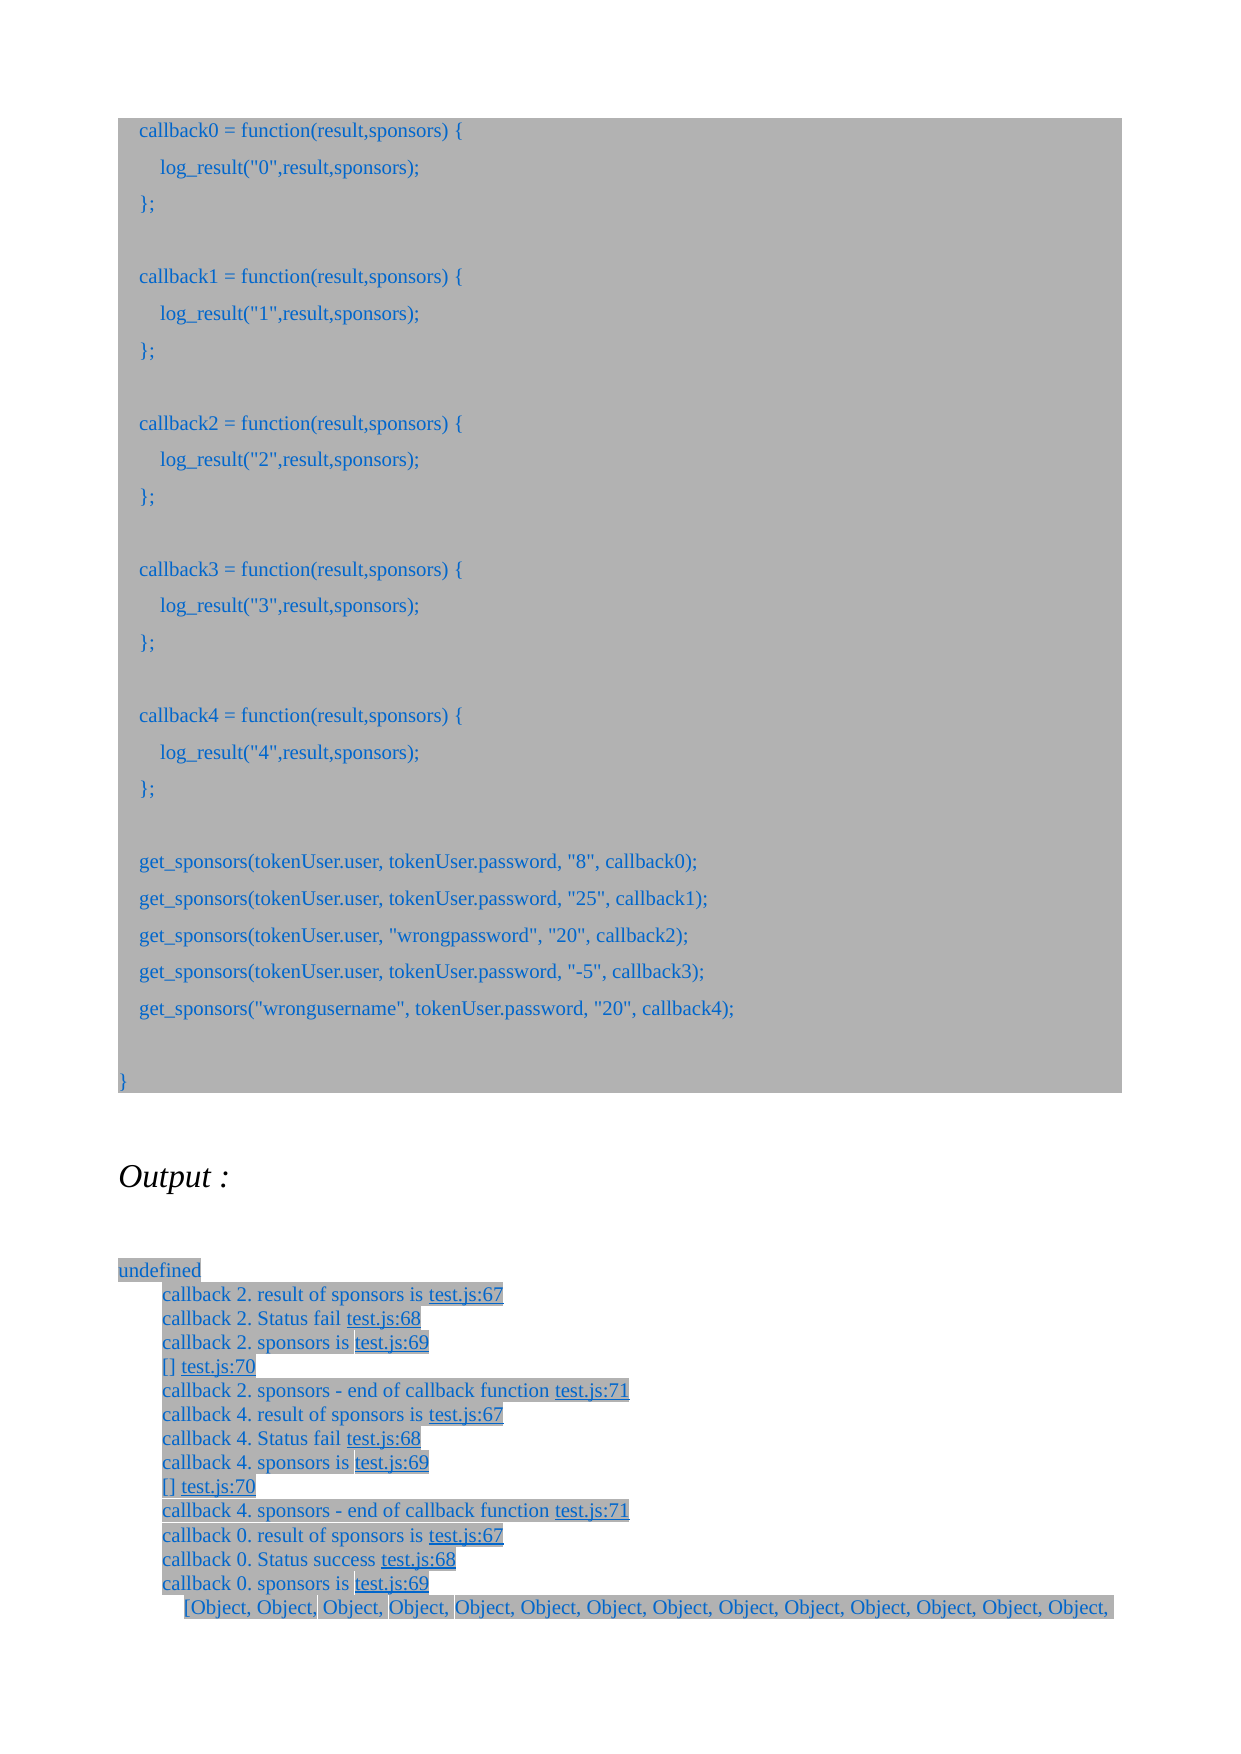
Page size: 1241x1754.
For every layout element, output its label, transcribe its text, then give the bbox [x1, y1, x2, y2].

text callback 4. result of sponsors is test.js:67 [162, 1402, 1122, 1426]
text }; [118, 191, 1122, 215]
text log_result("0",result,sponsors); [118, 155, 1122, 179]
text }; [118, 630, 1122, 654]
text callback 0. Status success test.js:68 [162, 1547, 1122, 1571]
text callback2 = function(result,sponsors) { [118, 411, 1122, 435]
text [] test.js:70 [162, 1474, 1122, 1498]
text log_result("3",result,sponsors); [118, 593, 1122, 617]
text callback 0. sponsors is test.js:69 [162, 1571, 1122, 1595]
text get_sponsors(tokenUser.user, "wrongpassword", "20", callback2); [118, 922, 1122, 947]
text undefined [118, 1258, 1122, 1282]
text callback 2. sponsors is test.js:69 [162, 1330, 1122, 1354]
text } [118, 1069, 1122, 1093]
text callback0 = function(result,sponsors) { [118, 118, 1122, 142]
text callback1 = function(result,sponsors) { [118, 264, 1122, 288]
text }; [118, 337, 1122, 362]
text callback 4. sponsors is test.js:69 [162, 1450, 1122, 1474]
text [Object, Object, Object, Object, Object, Object, Object, Object, Object, Object, Object, Object, Object, Object, [184, 1595, 1113, 1619]
text callback 4. Status fail test.js:68 [162, 1426, 1122, 1450]
text callback 0. result of sponsors is test.js:67 [162, 1522, 1122, 1547]
text }; [118, 776, 1122, 800]
text callback 4. sponsors - end of callback function test.js:71 [162, 1498, 1122, 1522]
text get_sponsors(tokenUser.user, tokenUser.password, "-5", callback3); [118, 959, 1122, 983]
text callback3 = function(result,sponsors) { [118, 557, 1122, 581]
text callback 2. result of sponsors is test.js:67 [162, 1282, 1122, 1306]
text get_sponsors(tokenUser.user, tokenUser.password, "25", callback1); [118, 886, 1122, 910]
text }; [118, 484, 1122, 508]
text log_result("2",result,sponsors); [118, 447, 1122, 471]
text callback 2. Status fail test.js:68 [162, 1306, 1122, 1330]
text log_result("4",result,sponsors); [118, 740, 1122, 764]
text log_result("1",result,sponsors); [118, 301, 1122, 325]
text get_sponsors("wrongusername", tokenUser.password, "20", callback4); [118, 996, 1122, 1020]
text Output : [118, 1156, 1122, 1194]
text callback4 = function(result,sponsors) { [118, 703, 1122, 727]
text get_sponsors(tokenUser.user, tokenUser.password, "8", callback0); [118, 849, 1122, 873]
text callback 2. sponsors - end of callback function test.js:71 [162, 1378, 1122, 1402]
text [] test.js:70 [162, 1354, 1122, 1378]
